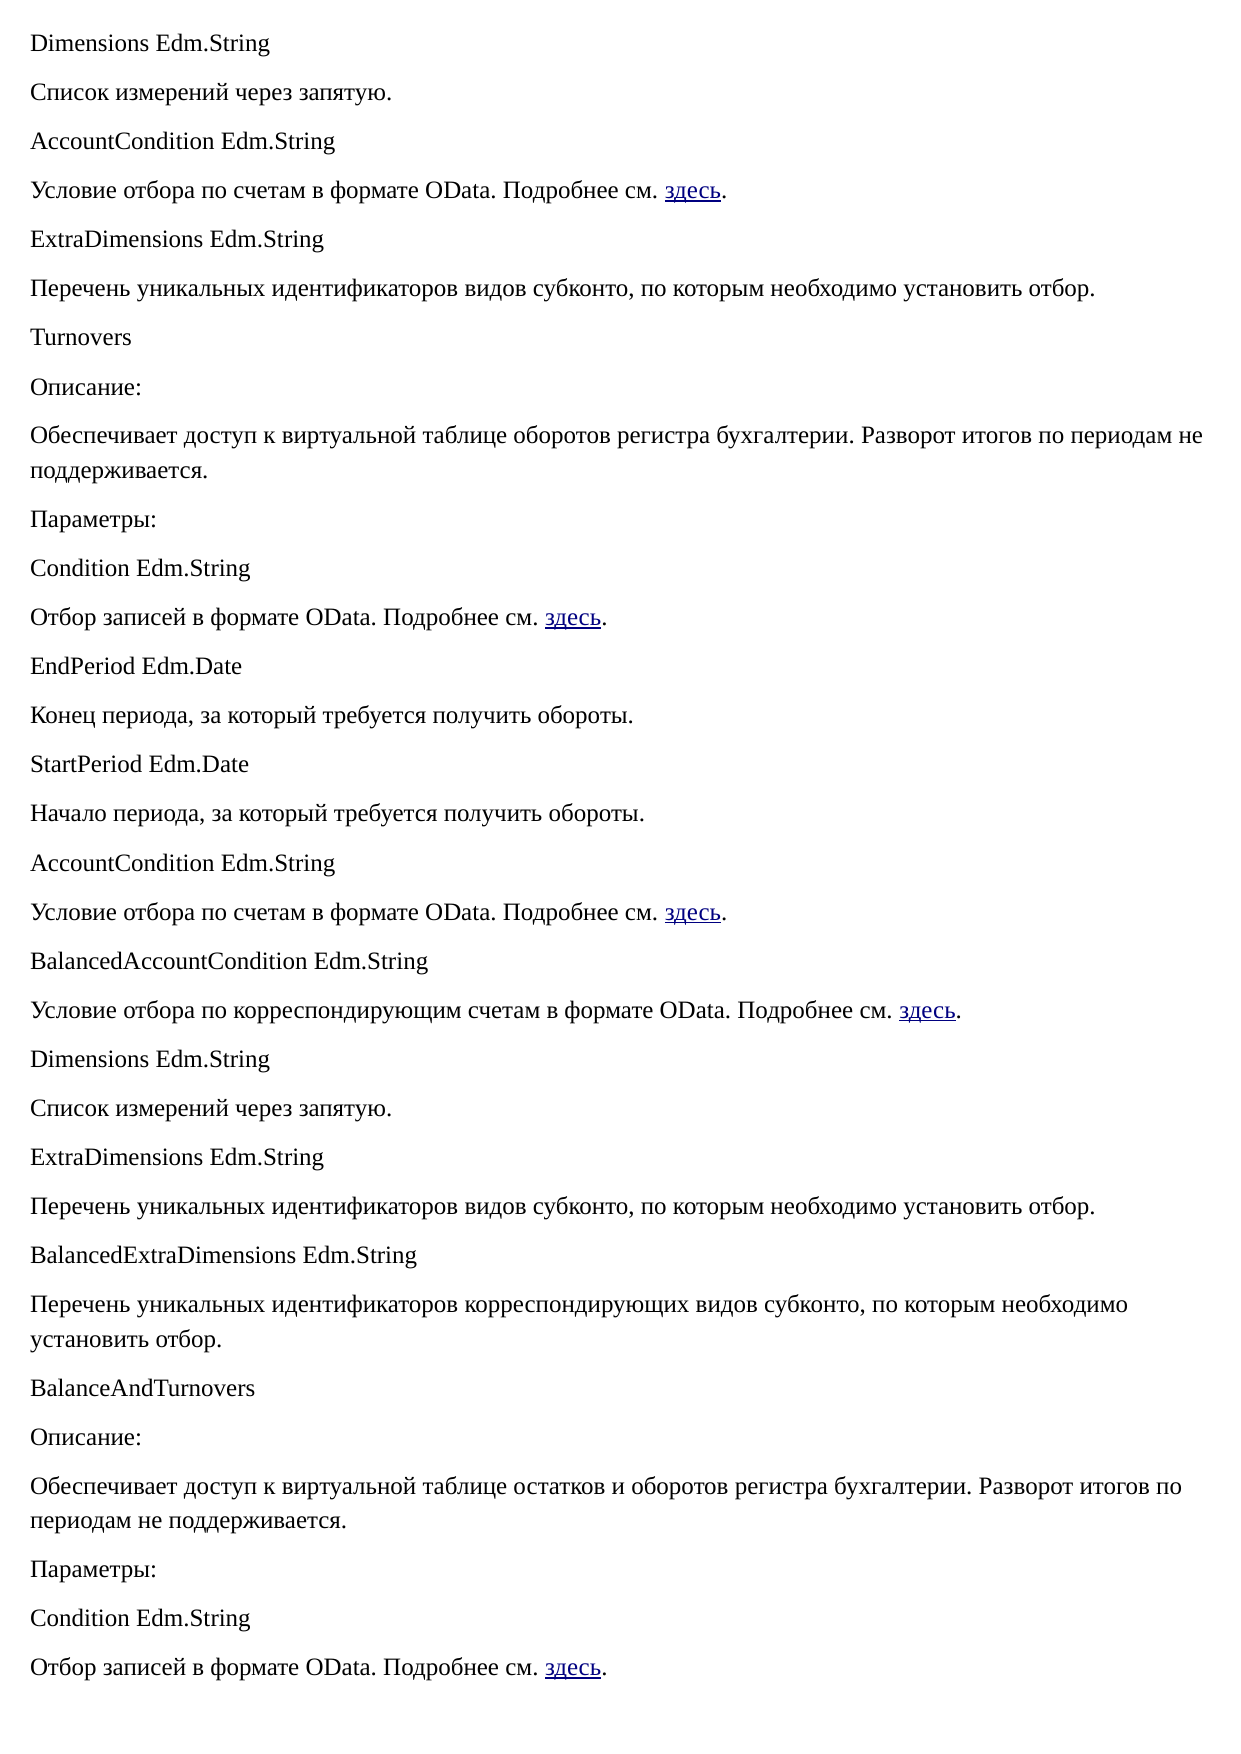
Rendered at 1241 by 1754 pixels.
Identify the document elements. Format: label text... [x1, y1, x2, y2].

text Список измерений через запятую. [30, 1093, 1211, 1122]
text Отбор записей в формате OData. Подробнее см. здесь. [30, 602, 1211, 631]
text Dimensions Edm.String [30, 1044, 1211, 1073]
text Обеспечивает доступ к виртуальной таблице оборотов регистра бухгалтерии. Разворот итогов по периодам не поддерживается. [30, 421, 1211, 484]
text Условие отбора по счетам в формате OData. Подробнее см. здесь. [30, 175, 1211, 204]
text AccountCondition Edm.String [30, 126, 1211, 155]
text EndPeriod Edm.Date [30, 651, 1211, 680]
text ExtraDimensions Edm.String [30, 224, 1211, 253]
text Условие отбора по корреспондирующим счетам в формате OData. Подробнее см. здесь. [30, 995, 1211, 1023]
text Перечень уникальных идентификаторов корреспондирующих видов субконто, по которым необходимо установить отбор. [30, 1289, 1211, 1352]
text Condition Edm.String [30, 553, 1211, 582]
text Параметры: [30, 1554, 1211, 1583]
text BalancedAccountCondition Edm.String [30, 946, 1211, 974]
text Перечень уникальных идентификаторов видов субконто, по которым необходимо установить отбор. [30, 1191, 1211, 1220]
text Описание: [30, 1422, 1211, 1451]
text Параметры: [30, 504, 1211, 533]
text Описание: [30, 372, 1211, 400]
text Condition Edm.String [30, 1603, 1211, 1632]
text Условие отбора по счетам в формате OData. Подробнее см. здесь. [30, 897, 1211, 925]
text Конец периода, за который требуется получить обороты. [30, 700, 1211, 729]
text Начало периода, за который требуется получить обороты. [30, 798, 1211, 827]
text Перечень уникальных идентификаторов видов субконто, по которым необходимо установить отбор. [30, 273, 1211, 302]
text BalancedExtraDimensions Edm.String [30, 1240, 1211, 1269]
text ExtraDimensions Edm.String [30, 1142, 1211, 1171]
text AccountCondition Edm.String [30, 848, 1211, 876]
text Отбор записей в формате OData. Подробнее см. здесь. [30, 1652, 1211, 1681]
text Turnovers [30, 322, 1211, 351]
text Обеспечивает доступ к виртуальной таблице остатков и оборотов регистра бухгалтерии. Разворот итогов по периодам не поддерживается. [30, 1471, 1211, 1534]
text Список измерений через запятую. [30, 77, 1211, 106]
text StartPeriod Edm.Date [30, 749, 1211, 778]
text BalanceAndTurnovers [30, 1373, 1211, 1401]
text Dimensions Edm.String [30, 28, 1211, 57]
